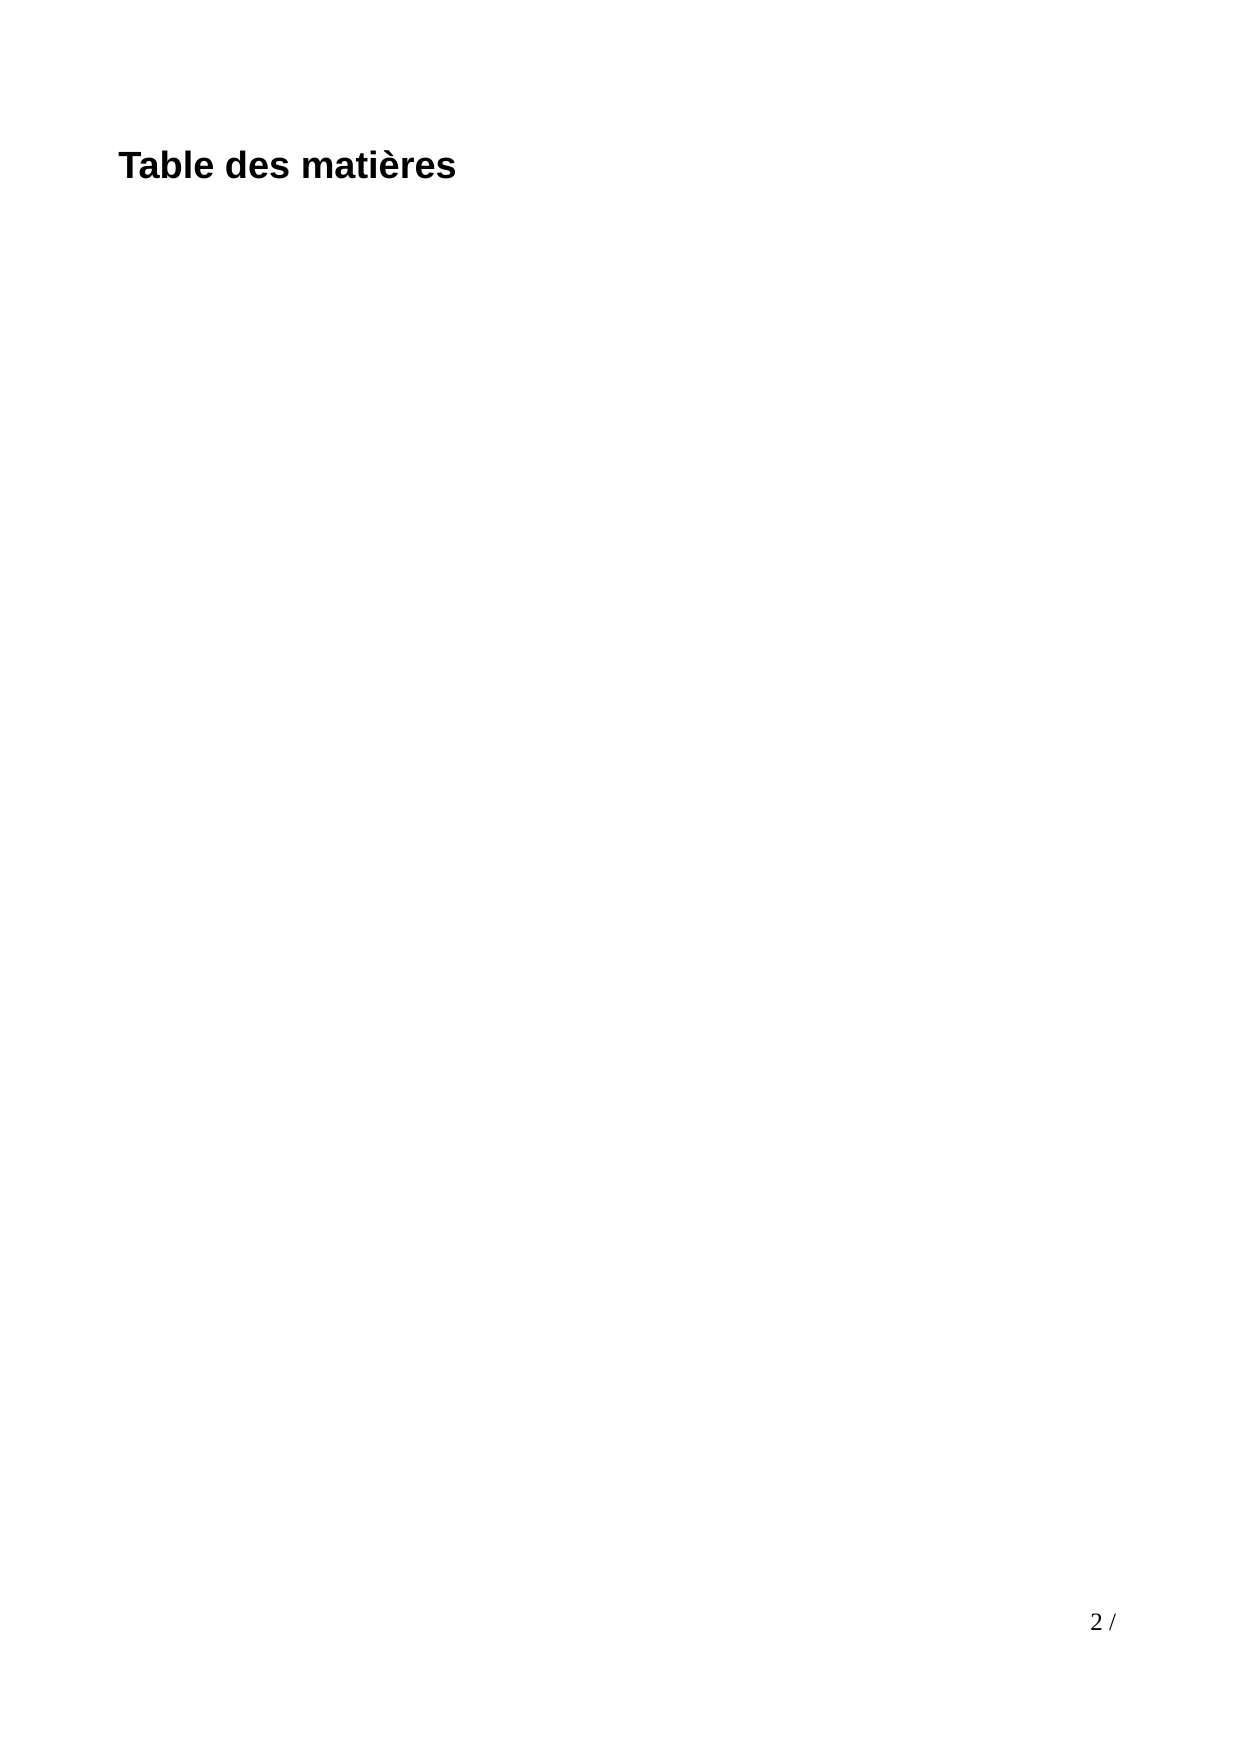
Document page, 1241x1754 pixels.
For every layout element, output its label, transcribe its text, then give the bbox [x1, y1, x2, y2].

subtitle Table des matières [118, 143, 1122, 187]
